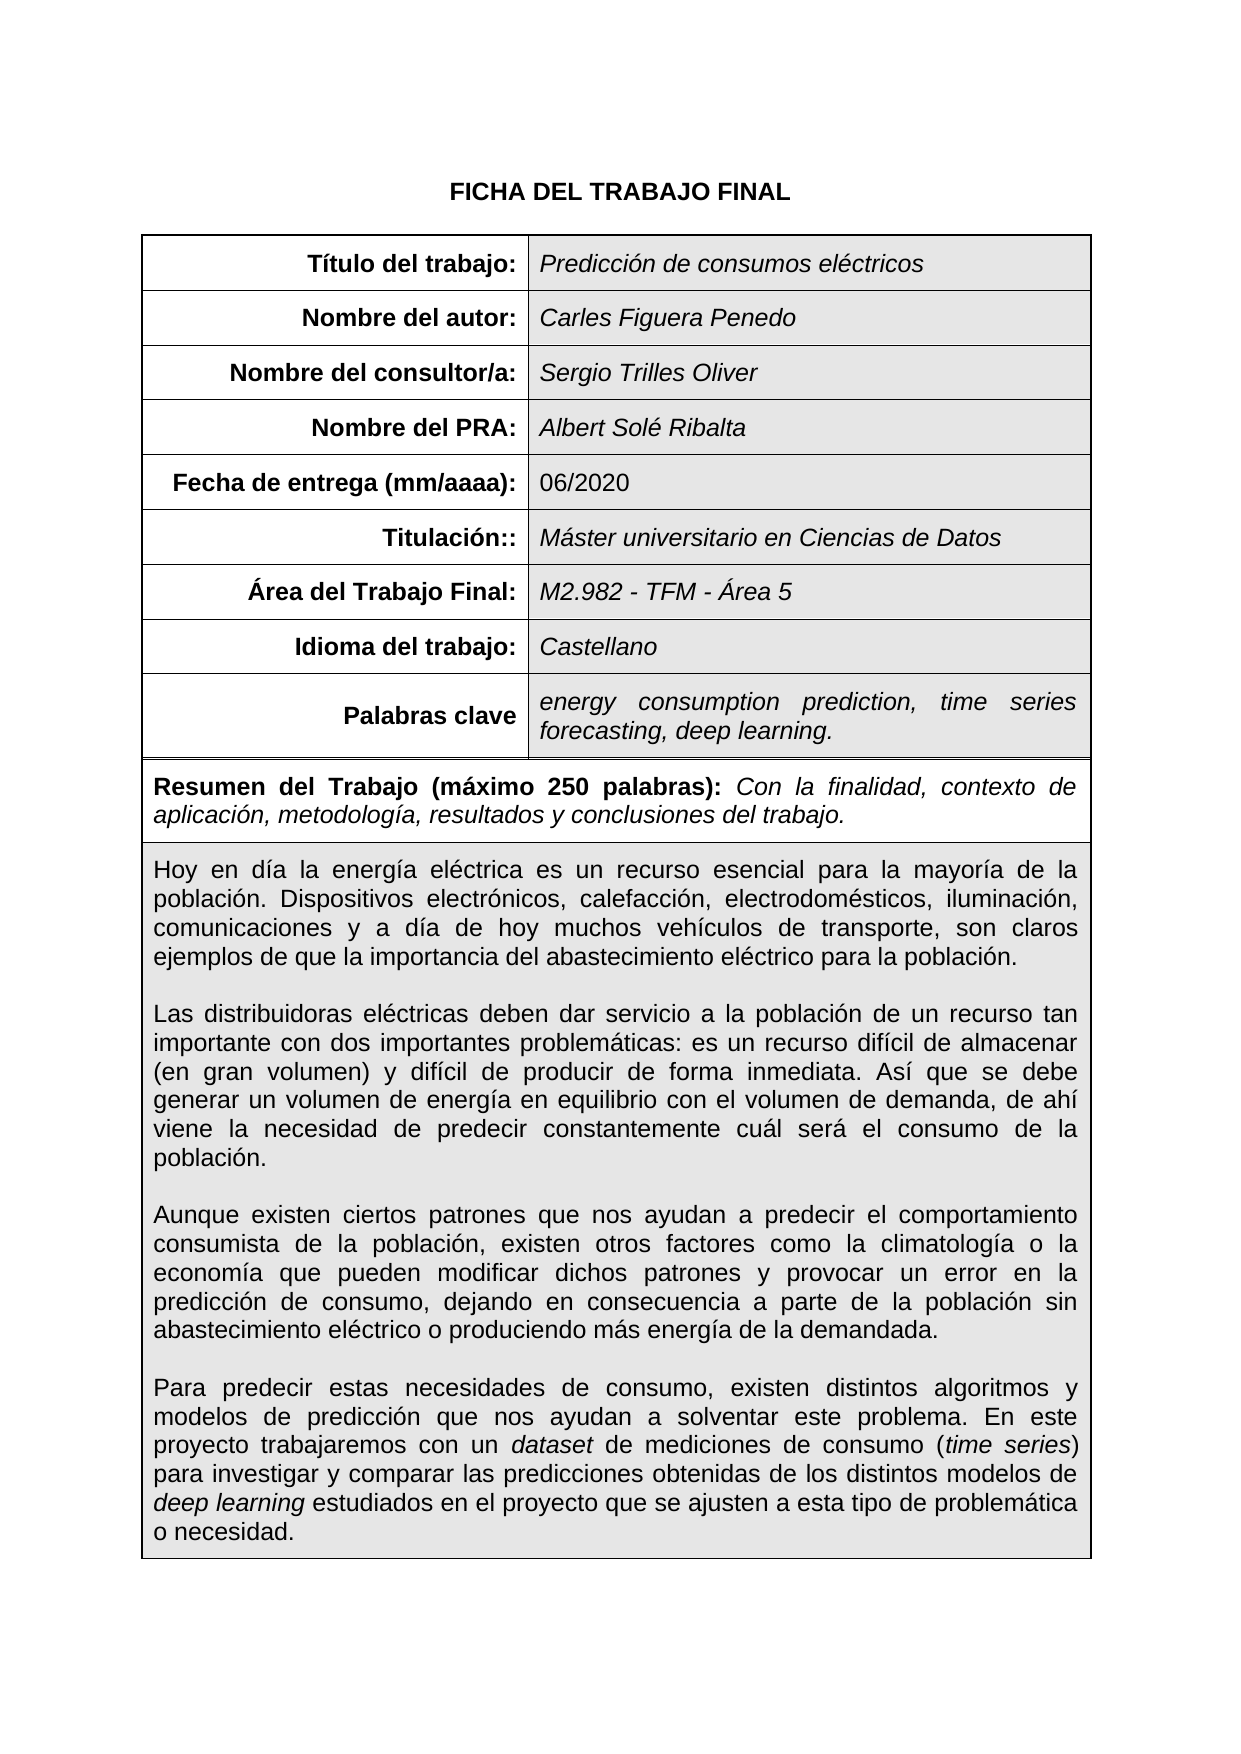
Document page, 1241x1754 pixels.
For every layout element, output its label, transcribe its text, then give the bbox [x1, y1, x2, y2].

table_cell Nombre del autor: [143, 291, 528, 344]
table_cell Idioma del trabajo: [143, 620, 528, 673]
table_cell Albert Solé Ribalta [529, 400, 1090, 454]
table_cell energy consumption prediction, time series forecasting, deep learning. [529, 674, 1090, 757]
table_cell Nombre del PRA: [143, 400, 528, 454]
table_cell 06/2020 [529, 455, 1090, 509]
table_header Predicción de consumos eléctricos [529, 236, 1090, 290]
table_cell M2.982 - TFM - Área 5 [529, 565, 1090, 618]
text FICHA DEL TRABAJO FINAL [177, 176, 1063, 205]
table_cell Resumen del Trabajo (máximo 250 palabras): Con la finalidad, contexto de aplicación, metodología, resultados y conclusiones del trabajo. [143, 760, 1090, 842]
table_cell Carles Figuera Penedo [529, 291, 1090, 344]
table_cell Área del Trabajo Final: [143, 565, 528, 618]
table_cell Castellano [529, 620, 1090, 673]
table_cell Titulación:: [143, 510, 528, 564]
table_cell Máster universitario en Ciencias de Datos [529, 510, 1090, 564]
table_header Título del trabajo: [143, 236, 528, 290]
table_cell Palabras clave [143, 674, 528, 757]
table_cell Hoy en día la energía eléctrica es un recurso esencial para la mayoría de la población. Dispositivos electrónicos, calefacción, electrodomésticos, iluminación, comunicaciones y a día de hoy muchos vehículos de transporte, son claros ejemplos de que la importancia del abastecimiento eléctrico para la población. Las distribuidoras eléctricas deben dar servicio a la población de un recurso tan importante con dos importantes problemáticas: es un recurso difícil de almacenar (en gran volumen) y difícil de producir de forma inmediata. Así que se debe generar un volumen de energía en equilibrio con el volumen de demanda, de ahí viene la necesidad de predecir constantemente cuál será el consumo de la población. Aunque existen ciertos patrones que nos ayudan a predecir el comportamiento consumista de la población, existen otros factores como la climatología o la economía que pueden modificar dichos patrones y provocar un error en la predicción de consumo, dejando en consecuencia a parte de la población sin abastecimiento eléctrico o produciendo más energía de la demandada. Para predecir estas necesidades de consumo, existen distintos algoritmos y modelos de predicción que nos ayudan a solventar este problema. En este proyecto trabajaremos con un dataset de mediciones de consumo (time series) para investigar y comparar las predicciones obtenidas de los distintos modelos de deep learning estudiados en el proyecto que se ajusten a esta tipo de problemática o necesidad. [143, 843, 1090, 1558]
table_cell Fecha de entrega (mm/aaaa): [143, 455, 528, 509]
table_cell Sergio Trilles Oliver [529, 346, 1090, 399]
table_cell Nombre del consultor/a: [143, 346, 528, 399]
